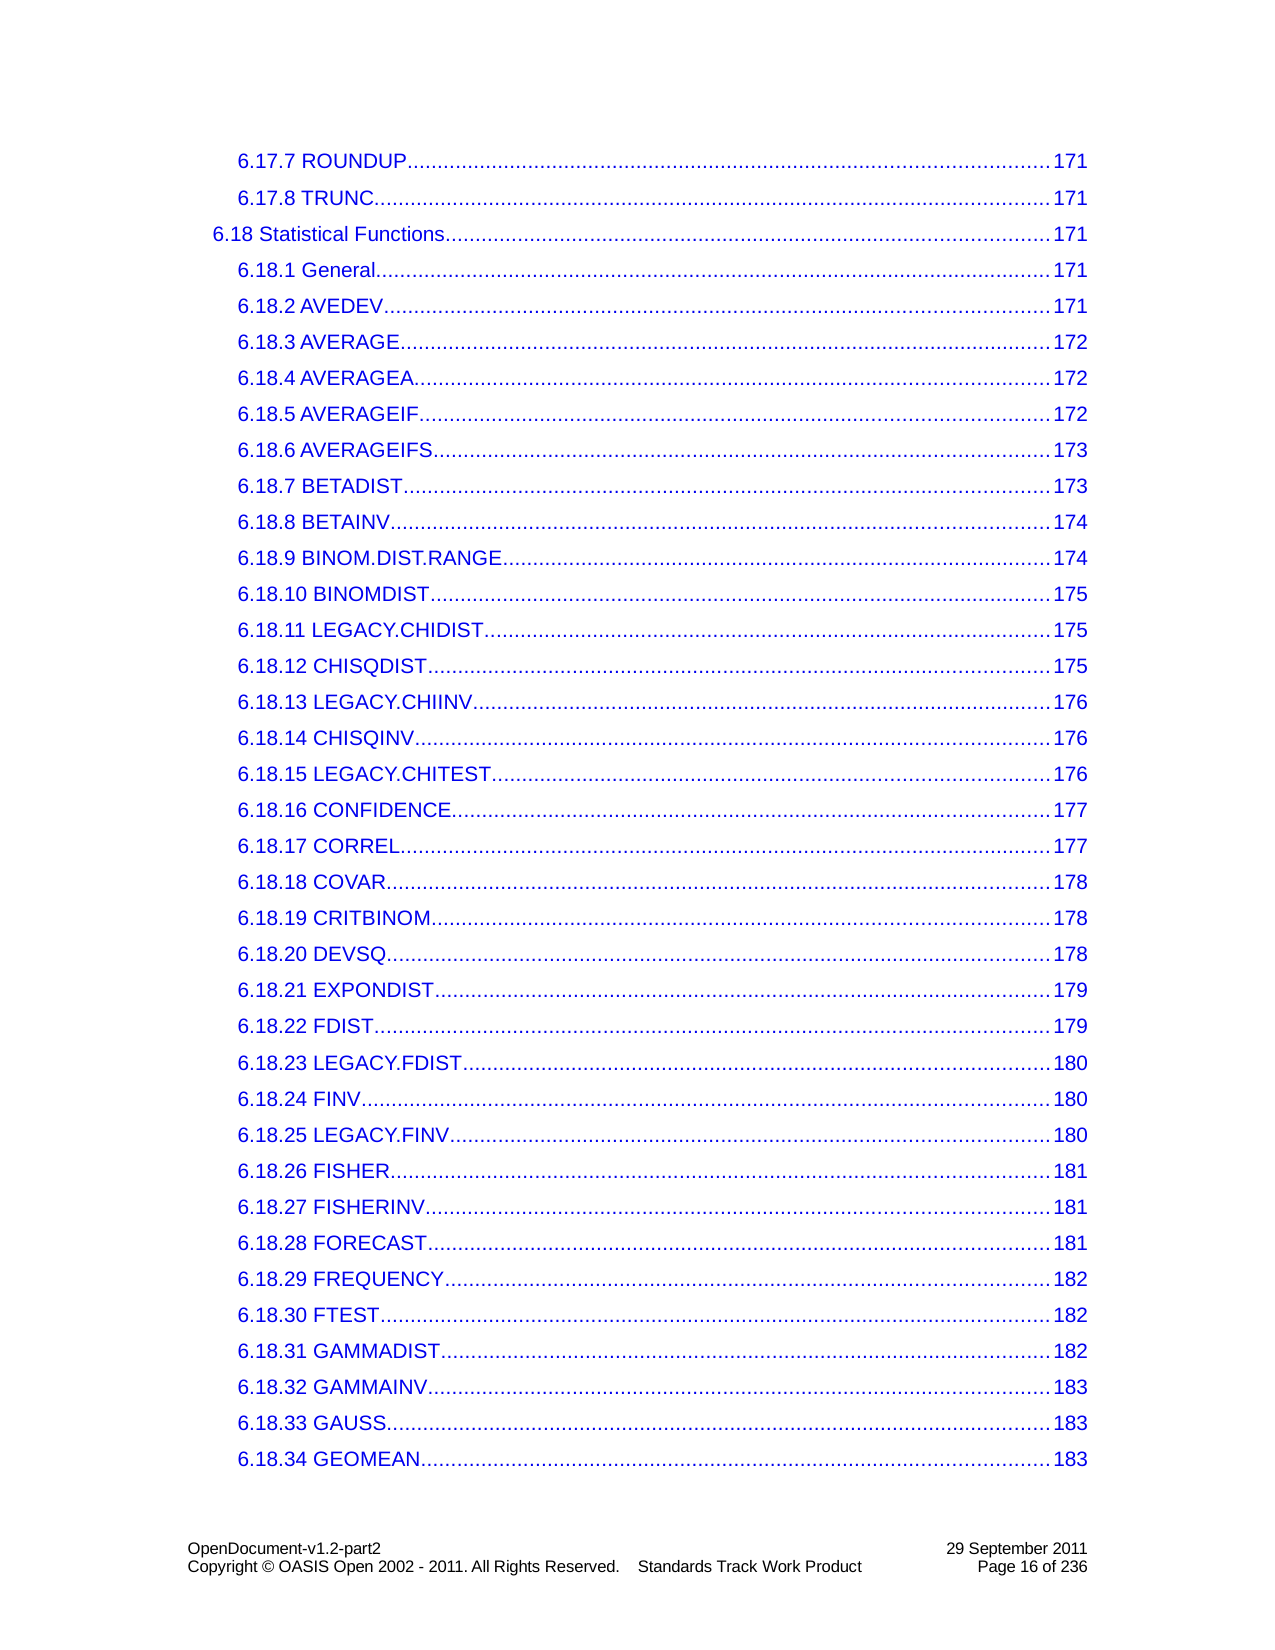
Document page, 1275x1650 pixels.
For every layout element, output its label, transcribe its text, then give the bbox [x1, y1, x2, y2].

text 6.18.32 GAMMAINV 183 [237, 1375, 1088, 1399]
text 6.18.30 FTEST 182 [237, 1303, 1088, 1327]
text 6.18.26 FISHER 181 [237, 1159, 1088, 1183]
text 6.18.22 FDIST 179 [237, 1015, 1088, 1038]
text 6.18 Statistical Functions 171 [212, 222, 1088, 246]
text 6.18.4 AVERAGEA 172 [237, 366, 1088, 390]
text 6.18.12 CHISQDIST 175 [237, 654, 1088, 678]
text 6.18.10 BINOMDIST 175 [237, 582, 1088, 606]
text 6.18.15 LEGACY.CHITEST 176 [237, 763, 1088, 786]
text 6.18.25 LEGACY.FINV 180 [237, 1123, 1088, 1147]
text 6.18.3 AVERAGE 172 [237, 330, 1088, 354]
text 6.18.11 LEGACY.CHIDIST 175 [237, 618, 1088, 642]
text 6.18.27 FISHERINV 181 [237, 1195, 1088, 1219]
text 6.18.34 GEOMEAN 183 [237, 1447, 1088, 1471]
text 6.18.19 CRITBINOM 178 [237, 907, 1088, 930]
text 6.17.8 TRUNC 171 [237, 186, 1088, 209]
text 6.18.17 CORREL 177 [237, 835, 1088, 858]
text 6.18.9 BINOM.DIST.RANGE 174 [237, 546, 1088, 570]
text 6.18.31 GAMMADIST 182 [237, 1339, 1088, 1363]
text 6.18.14 CHISQINV 176 [237, 727, 1088, 750]
text 6.18.1 General 171 [237, 258, 1088, 282]
text 6.18.7 BETADIST 173 [237, 474, 1088, 498]
text 6.18.18 COVAR 178 [237, 871, 1088, 894]
text 6.18.5 AVERAGEIF 172 [237, 402, 1088, 426]
text 6.18.16 CONFIDENCE 177 [237, 799, 1088, 822]
text 6.18.28 FORECAST 181 [237, 1231, 1088, 1255]
text 6.18.23 LEGACY.FDIST 180 [237, 1051, 1088, 1074]
text 6.18.13 LEGACY.CHIINV 176 [237, 691, 1088, 714]
text 6.18.8 BETAINV 174 [237, 510, 1088, 534]
text 6.18.2 AVEDEV 171 [237, 294, 1088, 318]
text 6.18.21 EXPONDIST 179 [237, 979, 1088, 1002]
text 6.18.29 FREQUENCY 182 [237, 1267, 1088, 1291]
text 6.18.24 FINV 180 [237, 1087, 1088, 1111]
text 6.18.20 DEVSQ 178 [237, 943, 1088, 966]
text 6.18.33 GAUSS 183 [237, 1411, 1088, 1435]
text 6.18.6 AVERAGEIFS 173 [237, 438, 1088, 462]
text 6.17.7 ROUNDUP 171 [237, 150, 1088, 173]
